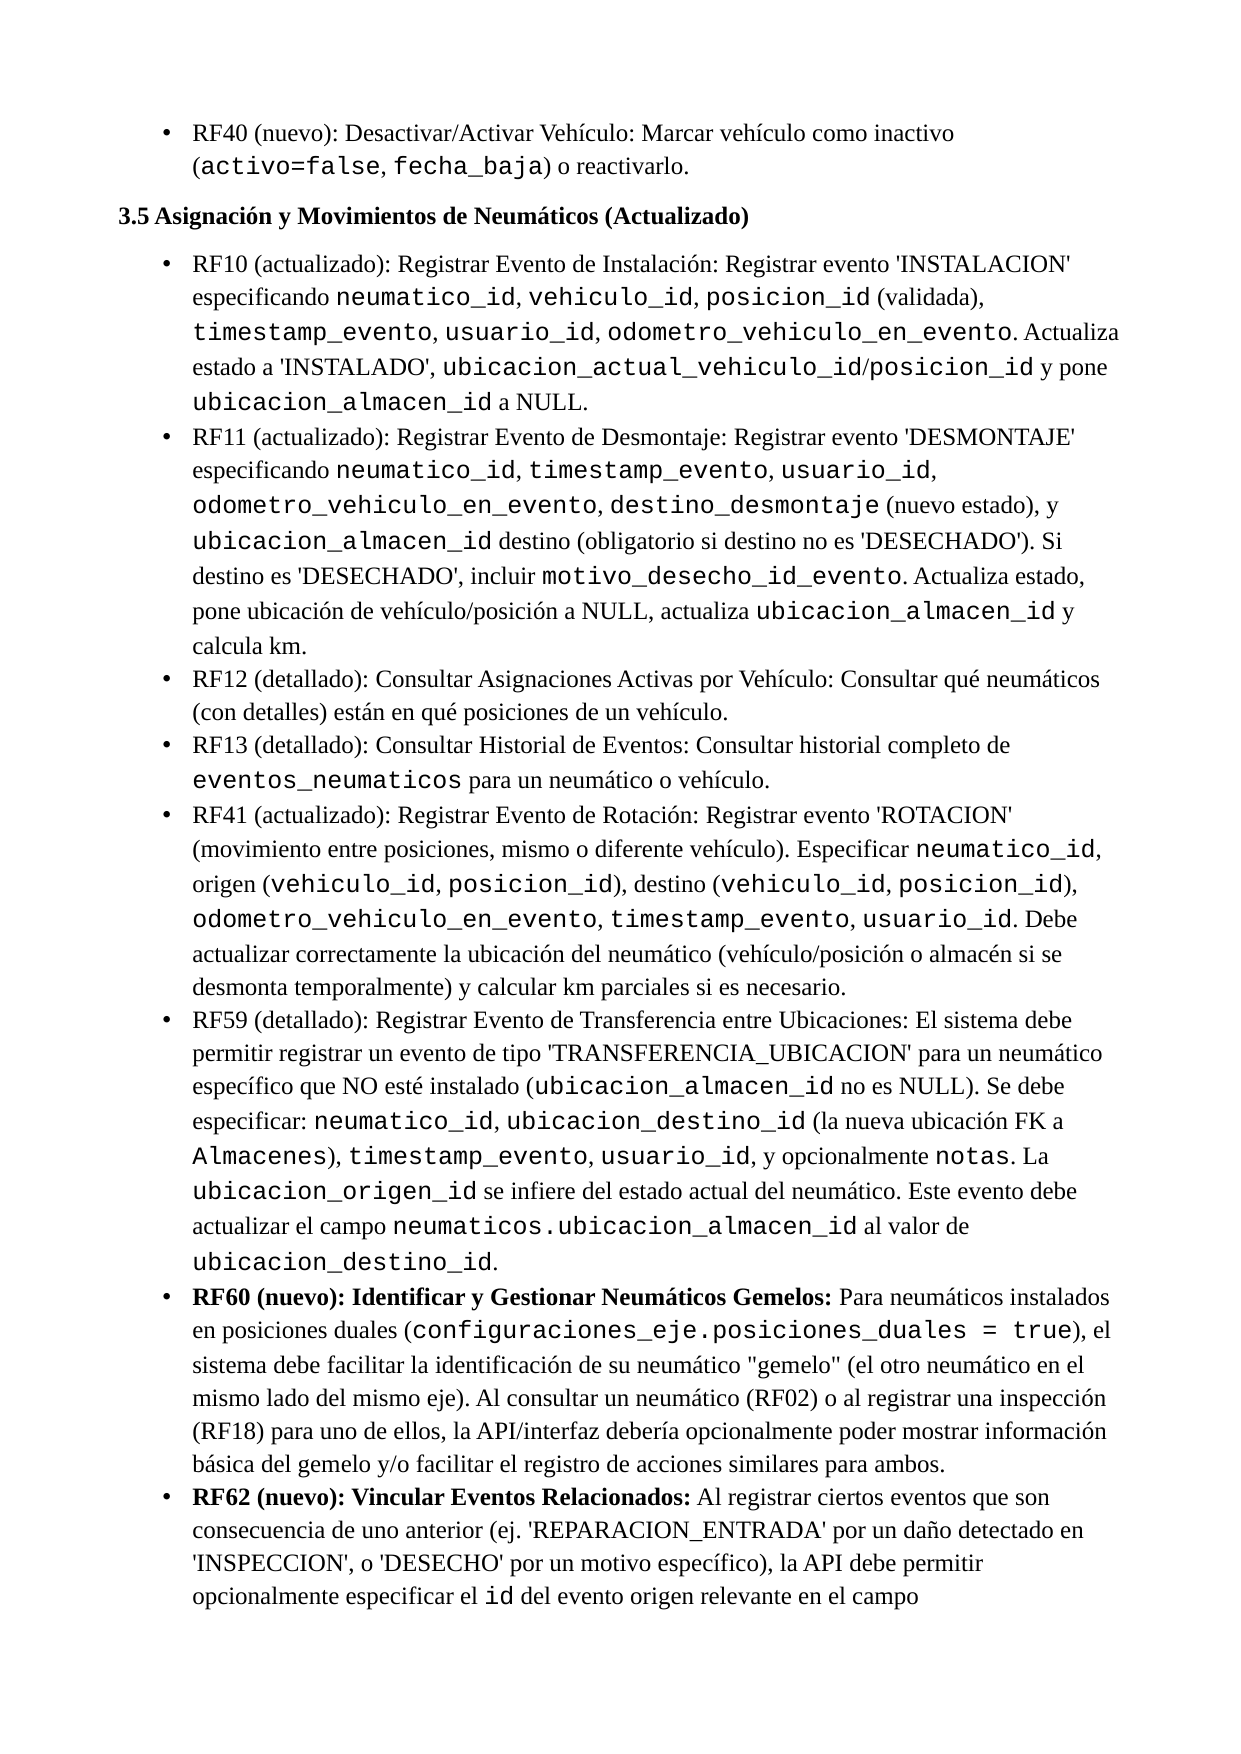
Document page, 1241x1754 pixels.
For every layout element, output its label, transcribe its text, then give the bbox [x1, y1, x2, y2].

list RF41 (actualizado): Registrar Evento de Rotación: Registrar evento 'ROTACION' (movimiento entre posiciones, mismo o diferente vehículo). Especificar neumatico_id, origen (vehiculo_id, posicion_id), destino (vehiculo_id, posicion_id), odometro_vehiculo_en_evento, timestamp_evento, usuario_id. Debe actualizar correctamente la ubicación del neumático (vehículo/posición o almacén si se desmonta temporalmente) y calcular km parciales si es necesario. [162, 801, 1122, 1001]
list RF62 (nuevo): Vincular Eventos Relacionados: Al registrar ciertos eventos que son consecuencia de uno anterior (ej. 'REPARACION_ENTRADA' por un daño detectado en 'INSPECCION', o 'DESECHO' por un motivo específico), la API debe permitir opcionalmente especificar el id del evento origen relevante en el campo [162, 1482, 1122, 1612]
list RF10 (actualizado): Registrar Evento de Instalación: Registrar evento 'INSTALACION' especificando neumatico_id, vehiculo_id, posicion_id (validada), timestamp_evento, usuario_id, odometro_vehiculo_en_evento. Actualiza estado a 'INSTALADO', ubicacion_actual_vehiculo_id/posicion_id y pone ubicacion_almacen_id a NULL. [162, 249, 1122, 418]
list RF40 (nuevo): Desactivar/Activar Vehículo: Marcar vehículo como inactivo (activo=false, fecha_baja) o reactivarlo. [162, 118, 1122, 182]
text 3.5 Asignación y Movimientos de Neumáticos (Actualizado) [118, 201, 1122, 230]
list RF13 (detallado): Consultar Historial de Eventos: Consultar historial completo de eventos_neumaticos para un neumático o vehículo. [162, 730, 1122, 796]
list RF12 (detallado): Consultar Asignaciones Activas por Vehículo: Consultar qué neumáticos (con detalles) están en qué posiciones de un vehículo. [162, 664, 1122, 726]
list RF11 (actualizado): Registrar Evento de Desmontaje: Registrar evento 'DESMONTAJE' especificando neumatico_id, timestamp_evento, usuario_id, odometro_vehiculo_en_evento, destino_desmontaje (nuevo estado), y ubicacion_almacen_id destino (obligatorio si destino no es 'DESECHADO'). Si destino es 'DESECHADO', incluir motivo_desecho_id_evento. Actualiza estado, pone ubicación de vehículo/posición a NULL, actualiza ubicacion_almacen_id y calcula km. [162, 422, 1122, 660]
list RF59 (detallado): Registrar Evento de Transferencia entre Ubicaciones: El sistema debe permitir registrar un evento de tipo 'TRANSFERENCIA_UBICACION' para un neumático específico que NO esté instalado (ubicacion_almacen_id no es NULL). Se debe especificar: neumatico_id, ubicacion_destino_id (la nueva ubicación FK a Almacenes), timestamp_evento, usuario_id, y opcionalmente notas. La ubicacion_origen_id se infiere del estado actual del neumático. Este evento debe actualizar el campo neumaticos.ubicacion_almacen_id al valor de ubicacion_destino_id. [162, 1005, 1122, 1277]
list RF60 (nuevo): Identificar y Gestionar Neumáticos Gemelos: Para neumáticos instalados en posiciones duales (configuraciones_eje.posiciones_duales = true), el sistema debe facilitar la identificación de su neumático "gemelo" (el otro neumático en el mismo lado del mismo eje). Al consultar un neumático (RF02) o al registrar una inspección (RF18) para uno de ellos, la API/interfaz debería opcionalmente poder mostrar información básica del gemelo y/o facilitar el registro de acciones similares para ambos. [162, 1282, 1122, 1478]
